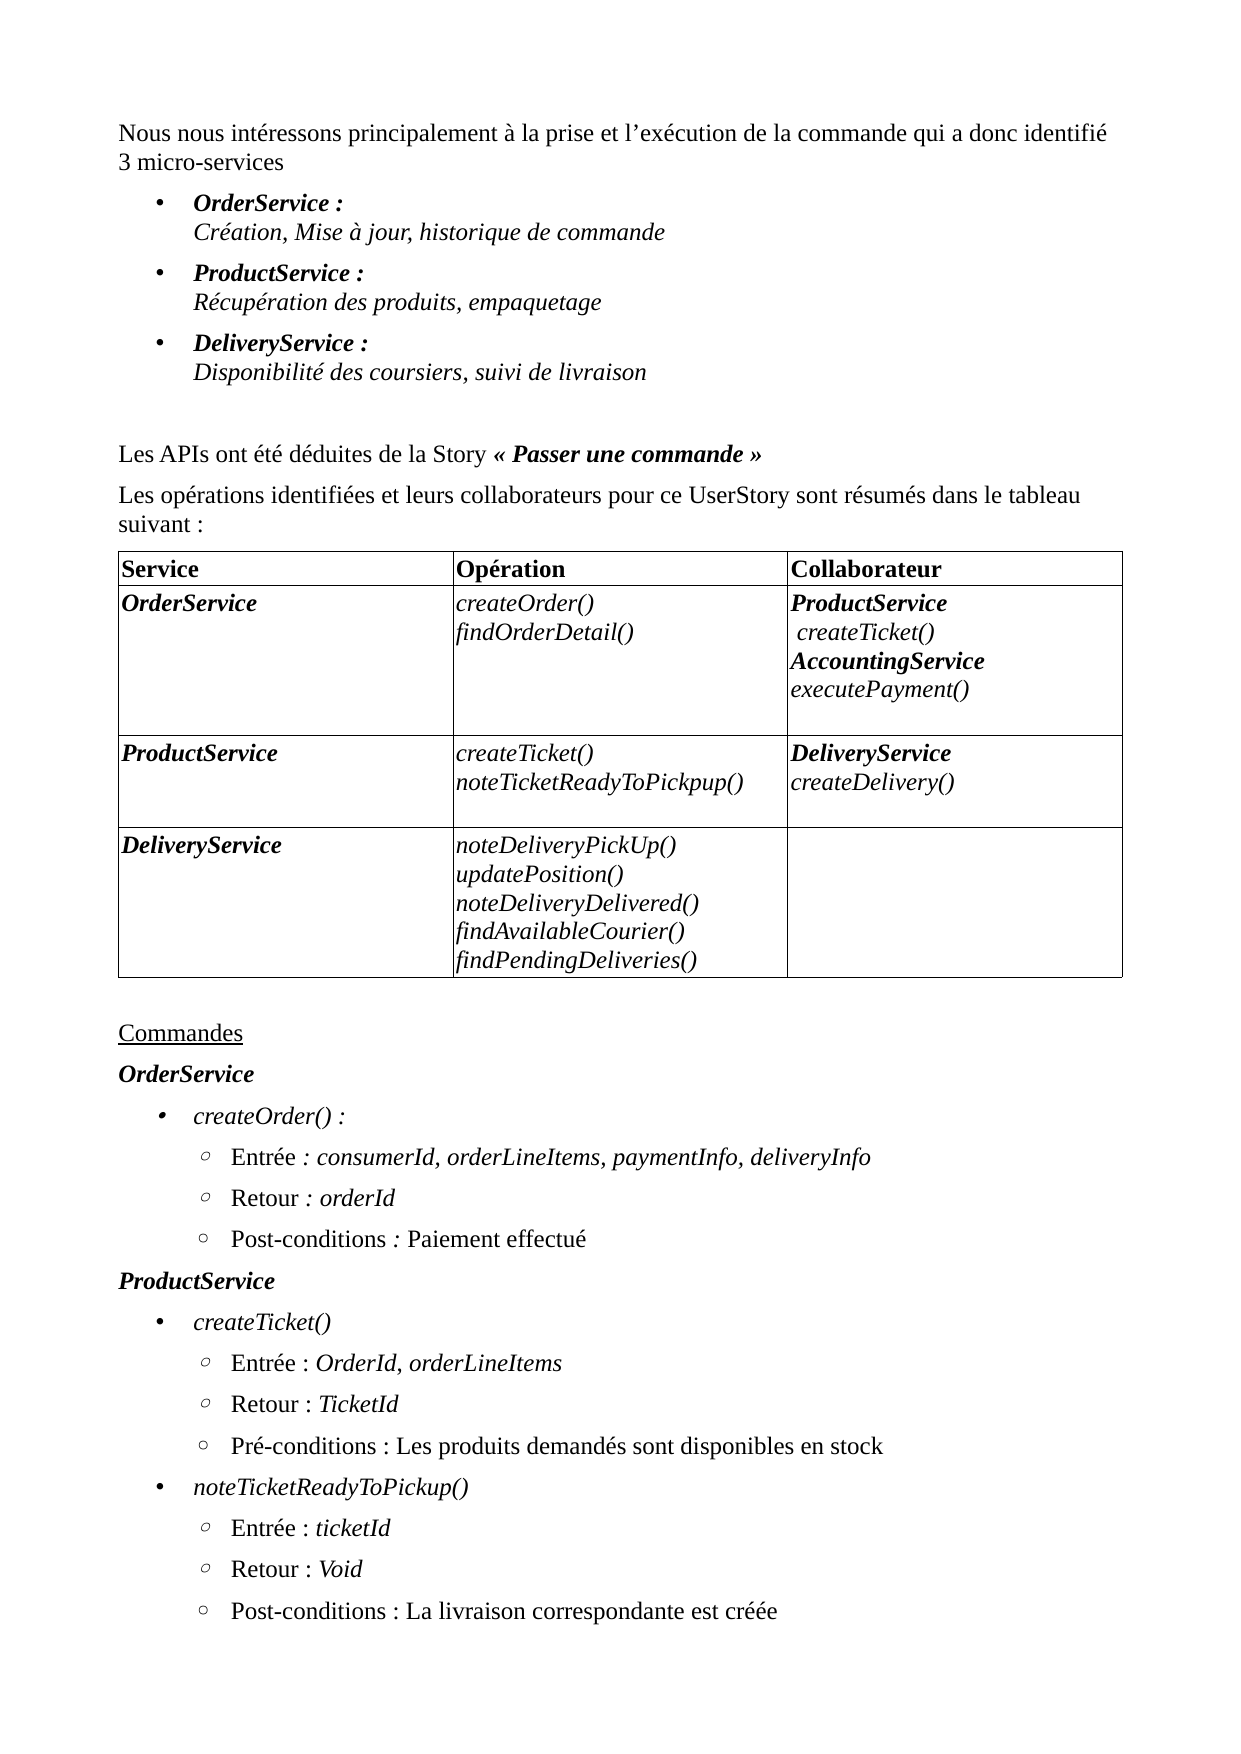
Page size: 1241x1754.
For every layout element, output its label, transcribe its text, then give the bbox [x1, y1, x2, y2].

list Retour : orderId [193, 1183, 1122, 1212]
table_cell noteDeliveryPickUp() updatePosition() noteDeliveryDelivered() findAvailableCourier() findPendingDeliveries() [454, 828, 787, 977]
list Entrée : consumerId, orderLineItems, paymentInfo, deliveryInfo [193, 1142, 1122, 1171]
text Les opérations identifiées et leurs collaborateurs pour ce UserStory sont résumés dans le tableau suivant : [118, 481, 1122, 538]
table_cell DeliveryService createDelivery() [788, 736, 1122, 827]
list Pré-conditions : Les produits demandés sont disponibles en stock [193, 1431, 1122, 1459]
list Entrée : OrderId, orderLineItems [193, 1348, 1122, 1377]
list OrderService : Création, Mise à jour, historique de commande [156, 188, 1122, 246]
text Commandes [118, 1018, 1122, 1047]
list noteTicketReadyToPickup() [156, 1472, 1122, 1501]
table_cell [788, 828, 1122, 977]
table_header Collaborateur [788, 552, 1122, 585]
list createTicket() [156, 1307, 1122, 1336]
table_cell ProductService [119, 736, 453, 827]
list ProductService : Récupération des produits, empaquetage [156, 258, 1122, 316]
list Retour : TicketId [193, 1389, 1122, 1418]
list Post-conditions : La livraison correspondante est créée [193, 1596, 1122, 1624]
table_cell DeliveryService [119, 828, 453, 977]
list Entrée : ticketId [193, 1513, 1122, 1542]
table_cell createTicket() noteTicketReadyToPickpup() [454, 736, 787, 827]
text ProductService [118, 1266, 1122, 1294]
text Nous nous intéressons principalement à la prise et l’exécution de la commande qui a donc identifié 3 micro-services [118, 118, 1122, 176]
table_header Opération [454, 552, 787, 585]
table_cell ProductService createTicket() AccountingService executePayment() [788, 586, 1122, 735]
text Les APIs ont été déduites de la Story « Passer une commande » [118, 439, 1122, 468]
table_cell createOrder() findOrderDetail() [454, 586, 787, 735]
text OrderService [118, 1059, 1122, 1088]
list Retour : Void [193, 1554, 1122, 1583]
table_cell OrderService [119, 586, 453, 735]
list Post-conditions : Paiement effectué [193, 1224, 1122, 1253]
table_header Service [119, 552, 453, 585]
list createOrder() : [156, 1101, 1122, 1129]
list DeliveryService : Disponibilité des coursiers, suivi de livraison [156, 328, 1122, 386]
